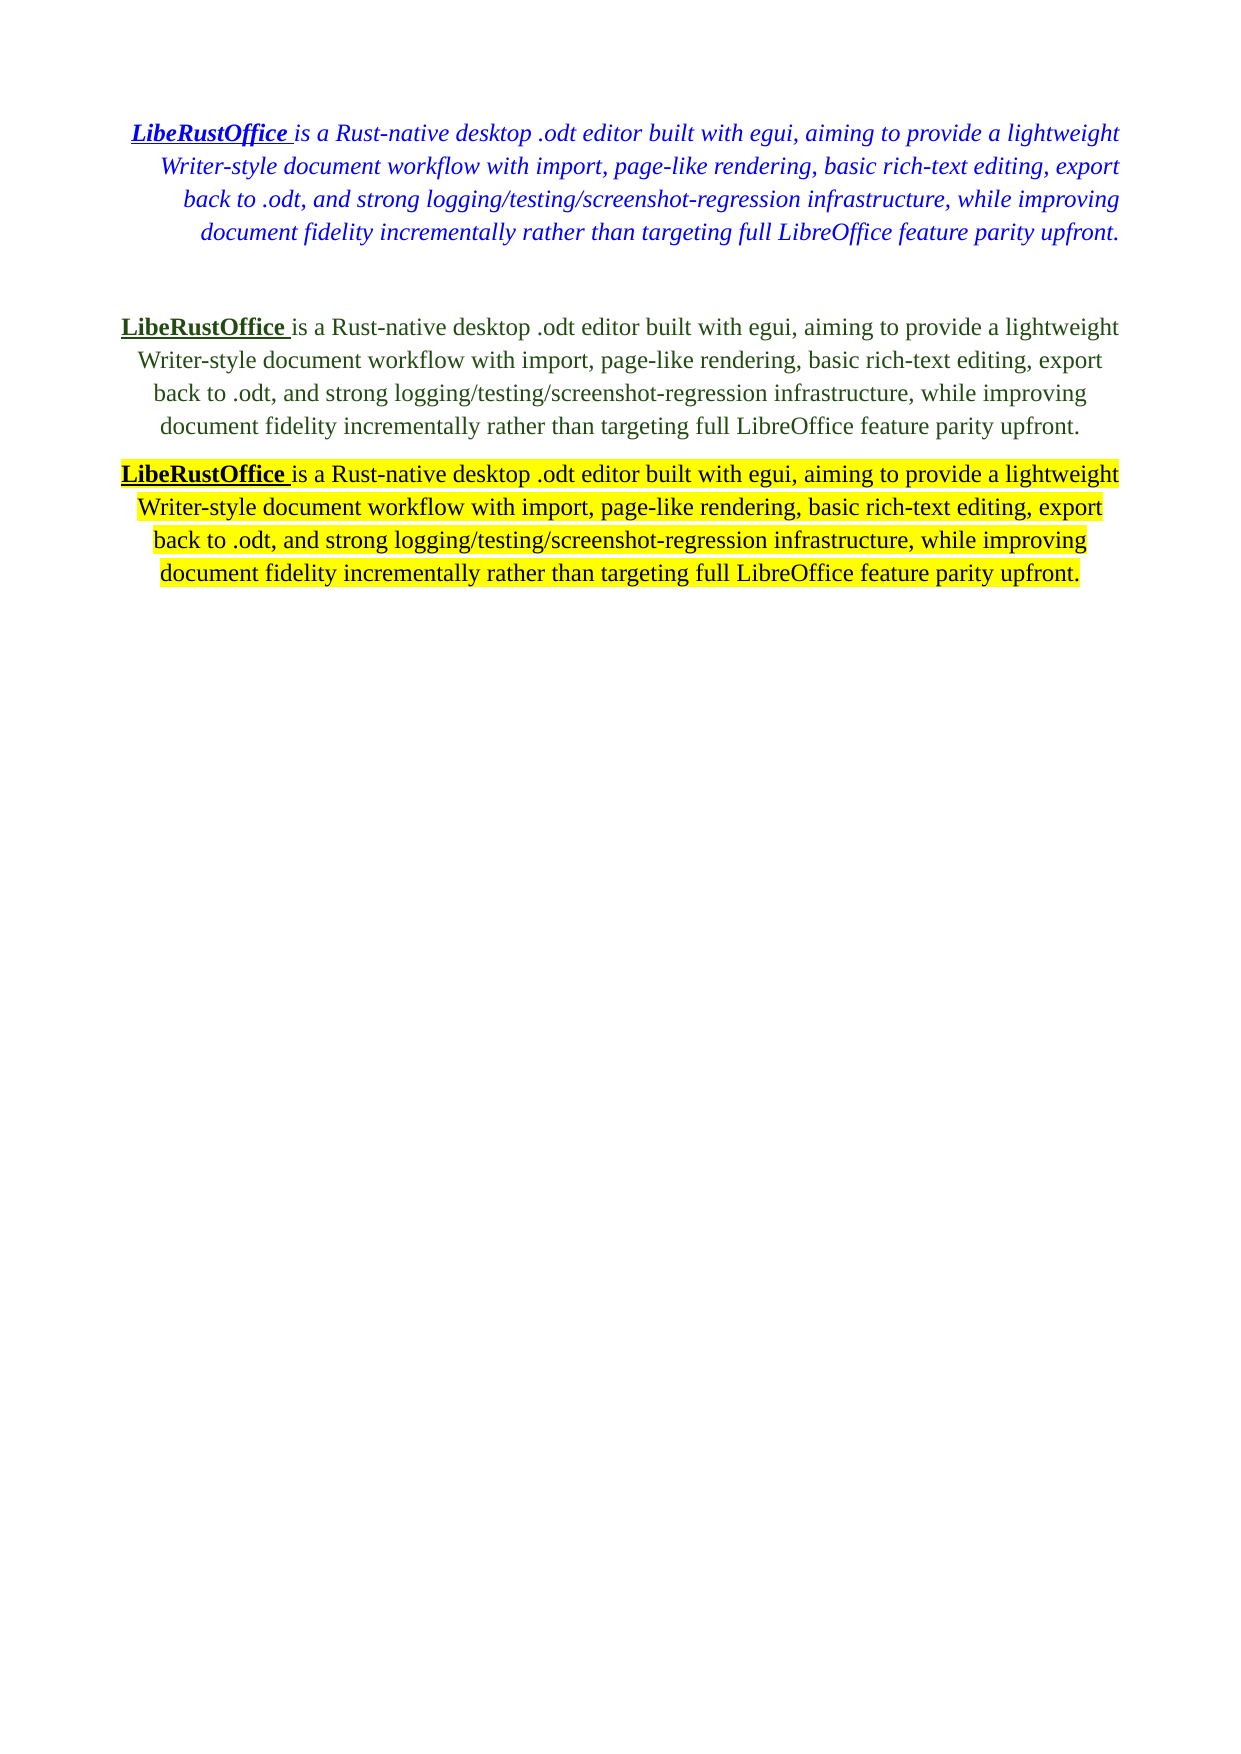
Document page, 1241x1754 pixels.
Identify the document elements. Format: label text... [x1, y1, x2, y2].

text LibeRustOffice is a Rust-native desktop .odt editor built with egui, aiming to provide a lightweight Writer-style document workflow with import, page-like rendering, basic rich-text editing, export back to .odt, and strong logging/testing/screenshot-regression infrastructure, while improving document fidelity incrementally rather than targeting full LibreOffice feature parity upfront. [118, 312, 1122, 440]
text LibeRustOffice is a Rust-native desktop .odt editor built with egui, aiming to provide a lightweight Writer-style document workflow with import, page-like rendering, basic rich-text editing, export back to .odt, and strong logging/testing/screenshot-regression infrastructure, while improving document fidelity incrementally rather than targeting full LibreOffice feature parity upfront. [118, 459, 1122, 587]
text LibeRustOffice is a Rust-native desktop .odt editor built with egui, aiming to provide a lightweight Writer-style document workflow with import, page-like rendering, basic rich-text editing, export back to .odt, and strong logging/testing/screenshot-regression infrastructure, while improving document fidelity incrementally rather than targeting full LibreOffice feature parity upfront. [118, 118, 1122, 246]
